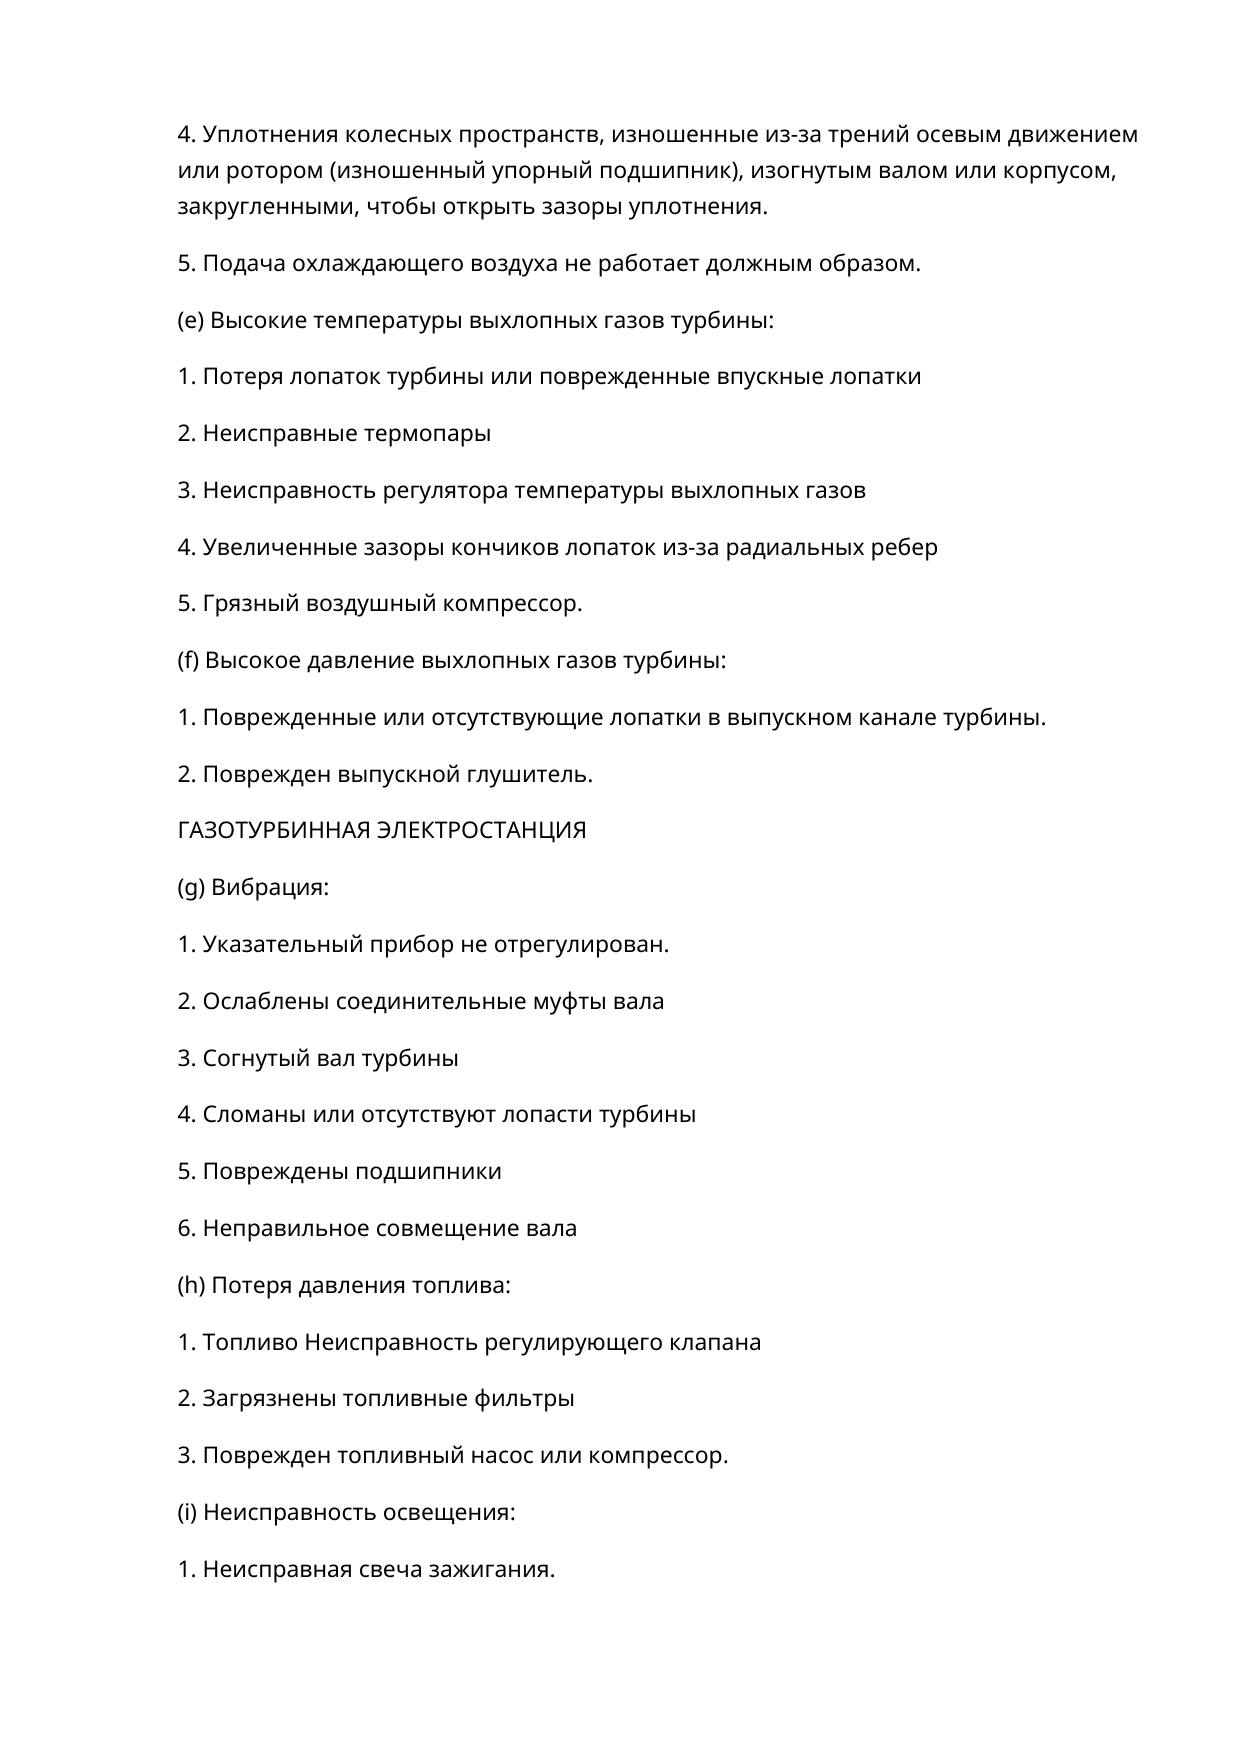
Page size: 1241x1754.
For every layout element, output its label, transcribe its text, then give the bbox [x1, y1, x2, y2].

text 1. Указательный прибор не отрегулирован. [177, 928, 1152, 959]
text 5. Грязный воздушный компрессор. [177, 587, 1152, 619]
text 2. Неисправные термопары [177, 417, 1152, 448]
text (g) Вибрация: [177, 871, 1152, 902]
text (h) Потеря давления топлива: [177, 1269, 1152, 1300]
text (e) Высокие температуры выхлопных газов турбины: [177, 303, 1152, 335]
text 4. Увеличенные зазоры кончиков лопаток из-за радиальных ребер [177, 531, 1152, 562]
text 6. Неправильное совмещение вала [177, 1212, 1152, 1243]
text 4. Сломаны или отсутствуют лопасти турбины [177, 1098, 1152, 1129]
text 1. Поврежденные или отсутствующие лопатки в выпускном канале турбины. [177, 701, 1152, 732]
text (i) Неисправность освещения: [177, 1496, 1152, 1527]
text 5. Повреждены подшипники [177, 1155, 1152, 1186]
text 3. Неисправность регулятора температуры выхлопных газов [177, 474, 1152, 505]
text 3. Согнутый вал турбины [177, 1042, 1152, 1073]
text 2. Ослаблены соединительные муфты вала [177, 985, 1152, 1016]
text 3. Поврежден топливный насос или компрессор. [177, 1439, 1152, 1470]
text 1. Топливо Неисправность регулирующего клапана [177, 1325, 1152, 1357]
text 2. Поврежден выпускной глушитель. [177, 758, 1152, 789]
text (f) Высокое давление выхлопных газов турбины: [177, 644, 1152, 675]
text 5. Подача охлаждающего воздуха не работает должным образом. [177, 247, 1152, 278]
text 2. Загрязнены топливные фильтры [177, 1382, 1152, 1413]
text 4. Уплотнения колесных пространств, изношенные из-за трений осевым движением или ротором (изношенный упорный подшипник), изогнутым валом или корпусом, закругленными, чтобы открыть зазоры уплотнения. [177, 118, 1152, 221]
text 1. Неисправная свеча зажигания. [177, 1552, 1152, 1584]
text 1. Потеря лопаток турбины или поврежденные впускные лопатки [177, 360, 1152, 392]
text ГАЗОТУРБИННАЯ ЭЛЕКТРОСТАНЦИЯ [177, 814, 1152, 846]
